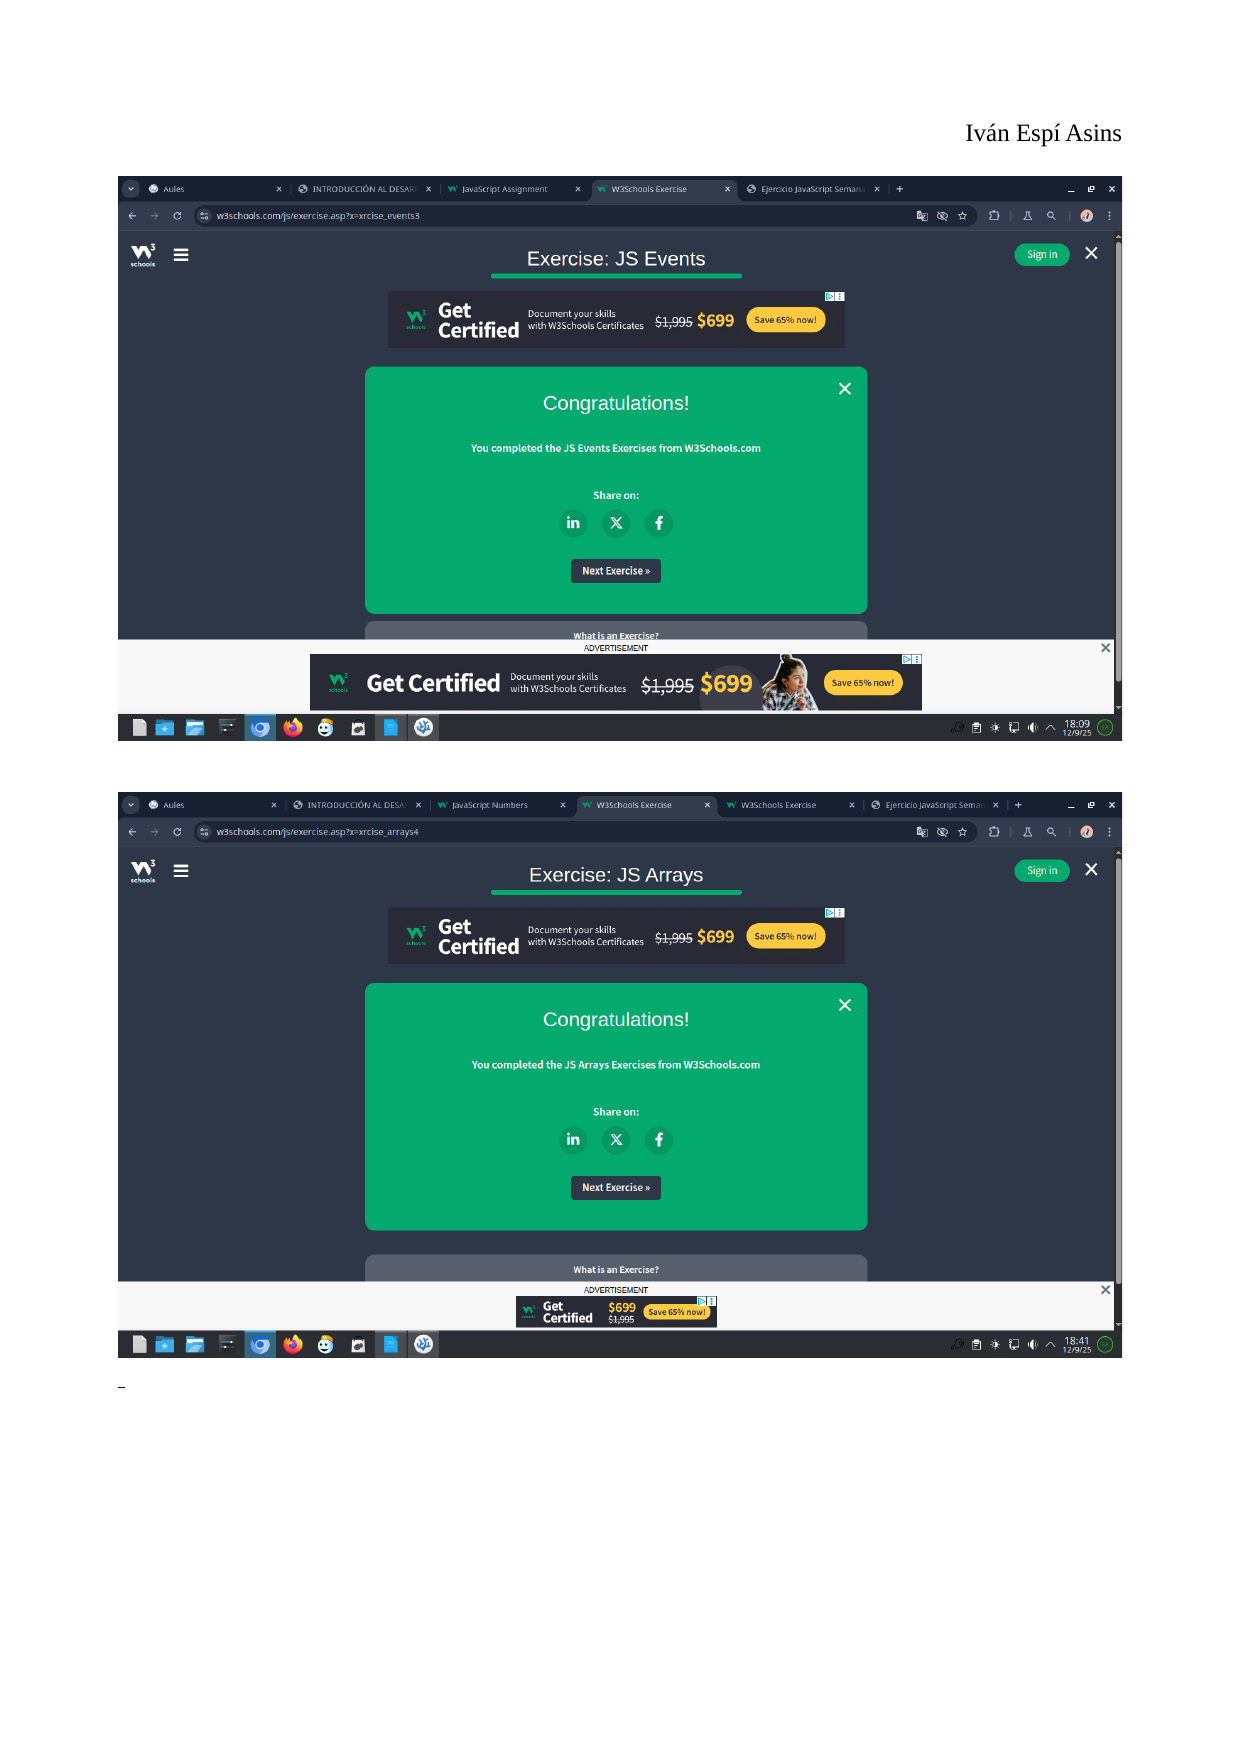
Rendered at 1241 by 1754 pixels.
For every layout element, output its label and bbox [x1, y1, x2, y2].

picture [118, 792, 1123, 1358]
picture [118, 176, 1123, 741]
